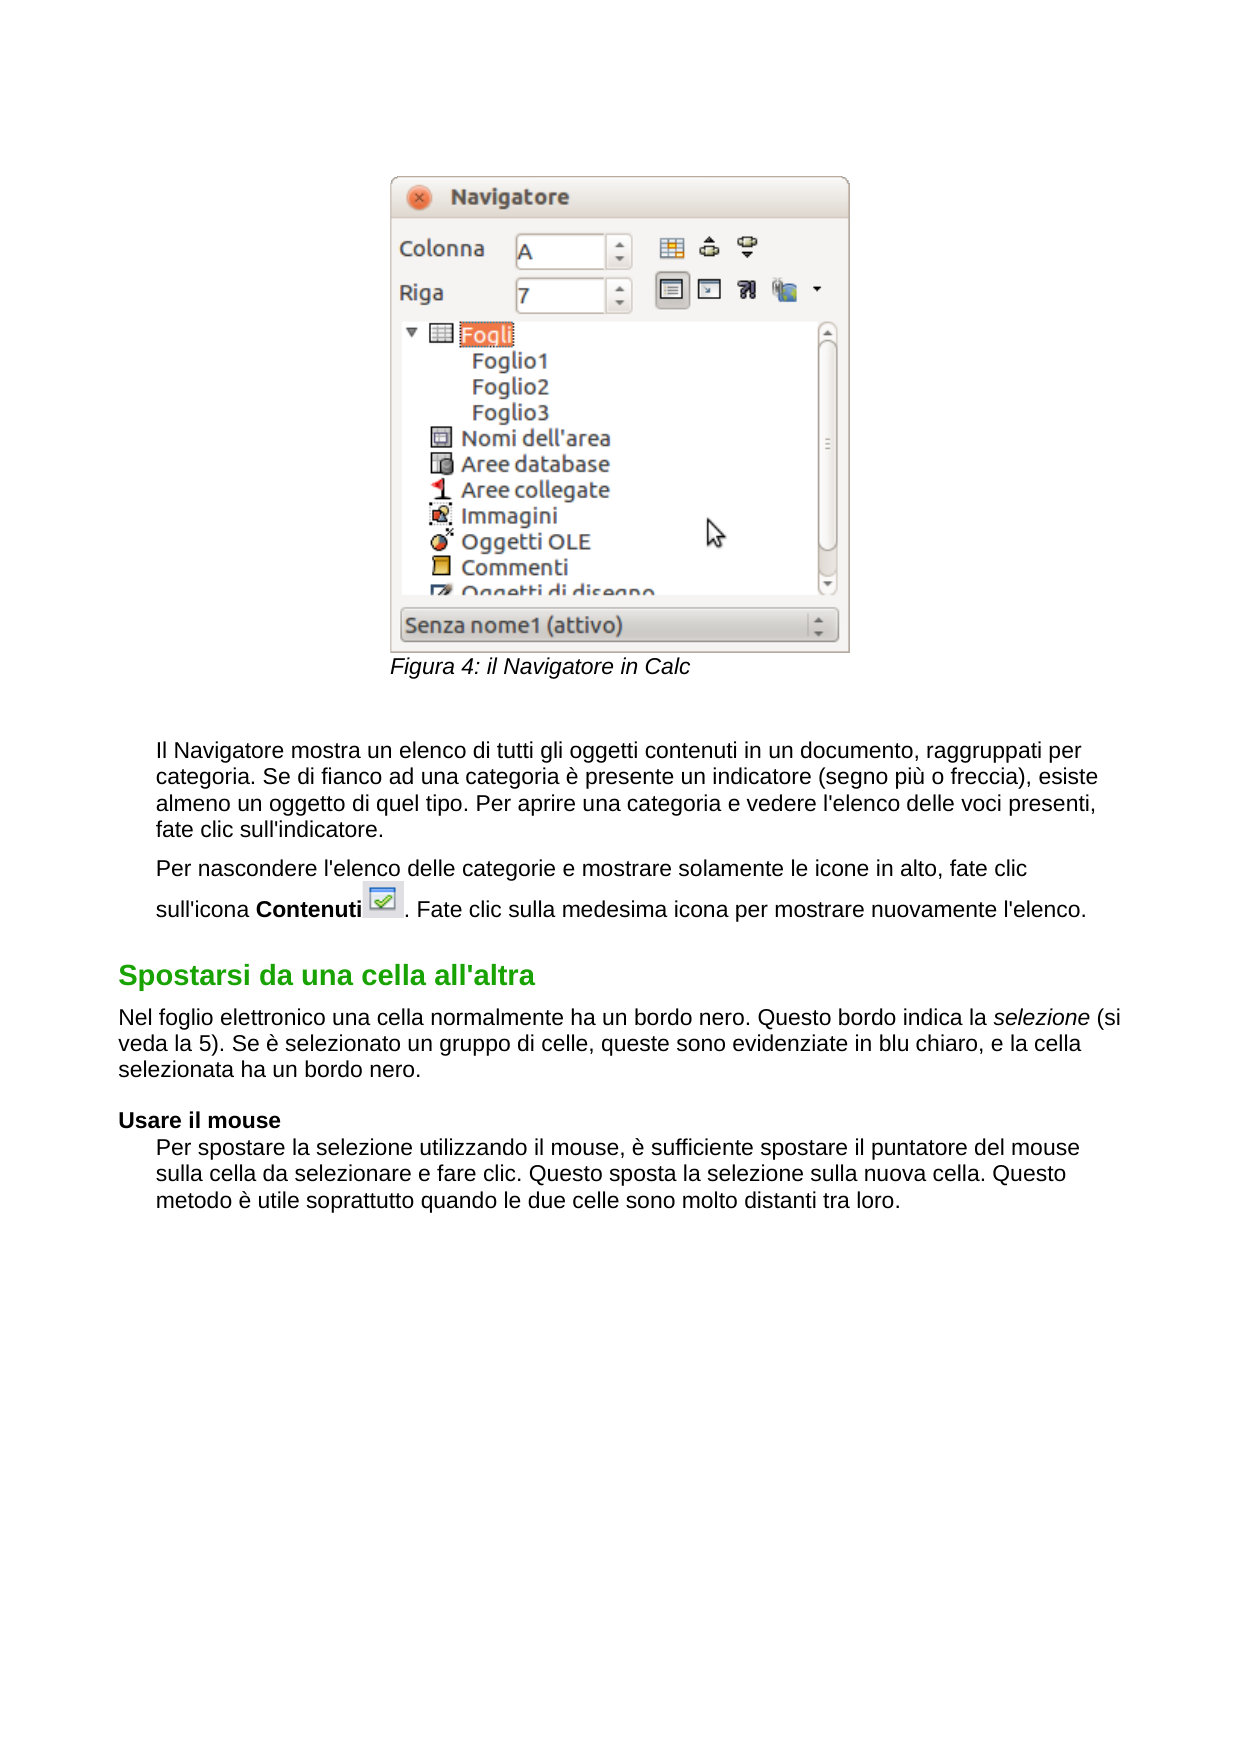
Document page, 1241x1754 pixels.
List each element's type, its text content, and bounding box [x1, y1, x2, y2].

text Per nascondere l'elenco delle categorie e mostrare solamente le icone in alto, fate clic sull'icona Contenuti. Fate clic sulla medesima icona per mostrare nuovamente l'elenco. [156, 855, 1122, 922]
text Usare il mouse [118, 1107, 1122, 1134]
text Il Navigatore mostra un elenco di tutti gli oggetti contenuti in un documento, raggruppati per categoria. Se di fianco ad una categoria è presente un indicatore (segno più o freccia), esiste almeno un oggetto di quel tipo. Per aprire una categoria e vedere l'elenco delle voci presenti, fate clic sull'indicatore. [156, 737, 1122, 842]
text Nel foglio elettronico una cella normalmente ha un bordo nero. Questo bordo indica la selezione (si veda la 5). Se è selezionato un gruppo di celle, queste sono evidenziate in blu chiaro, e la cella selezionata ha un bordo nero. [118, 1003, 1122, 1082]
picture [390, 176, 850, 653]
text Figura 4: il Navigatore in Calc [390, 653, 850, 679]
subtitle Spostarsi da una cella all'altra [118, 957, 1122, 991]
picture [362, 881, 404, 918]
text Per spostare la selezione utilizzando il mouse, è sufficiente spostare il puntatore del mouse sulla cella da selezionare e fare clic. Questo sposta la selezione sulla nuova cella. Questo metodo è utile soprattutto quando le due celle sono molto distanti tra loro. [156, 1134, 1122, 1213]
